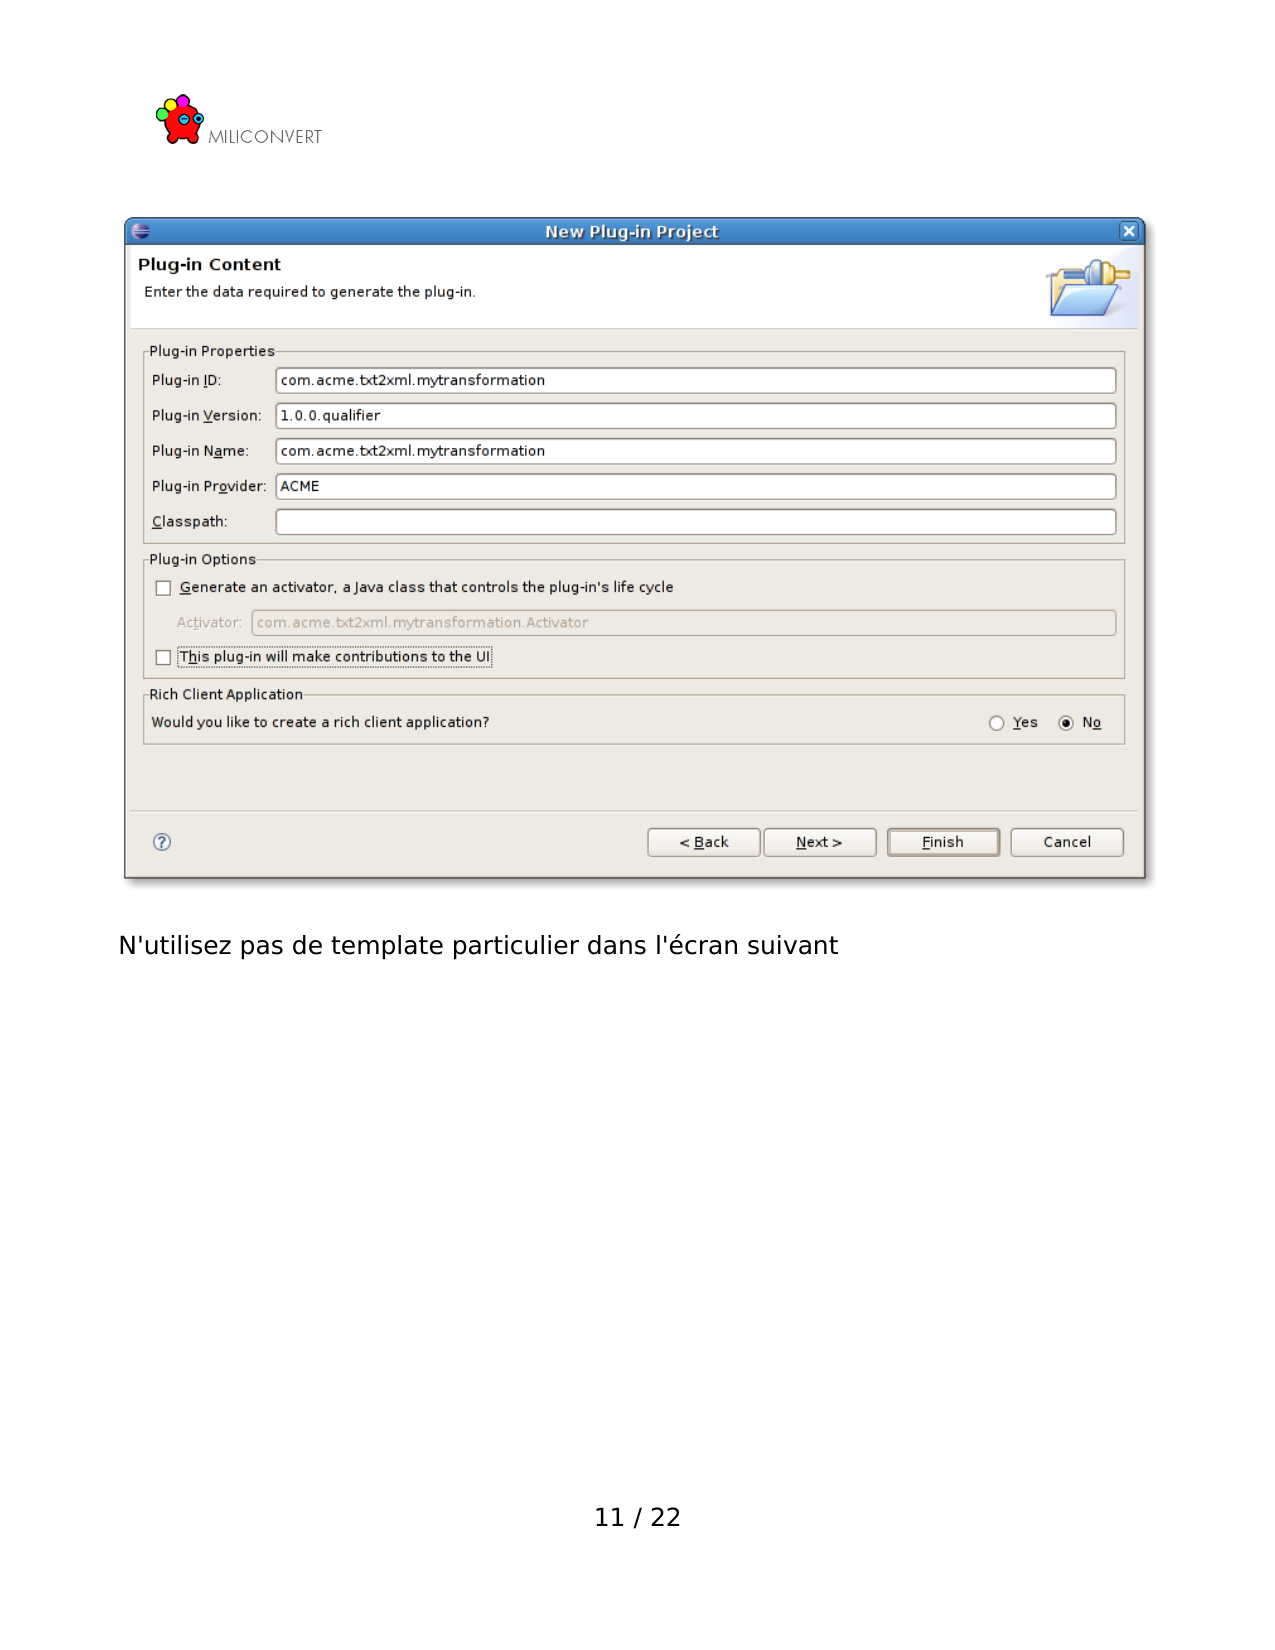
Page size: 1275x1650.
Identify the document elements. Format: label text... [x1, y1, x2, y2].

picture [118, 211, 1157, 890]
text N'utilisez pas de template particulier dans l'écran suivant [118, 932, 1157, 961]
picture [132, 69, 354, 176]
